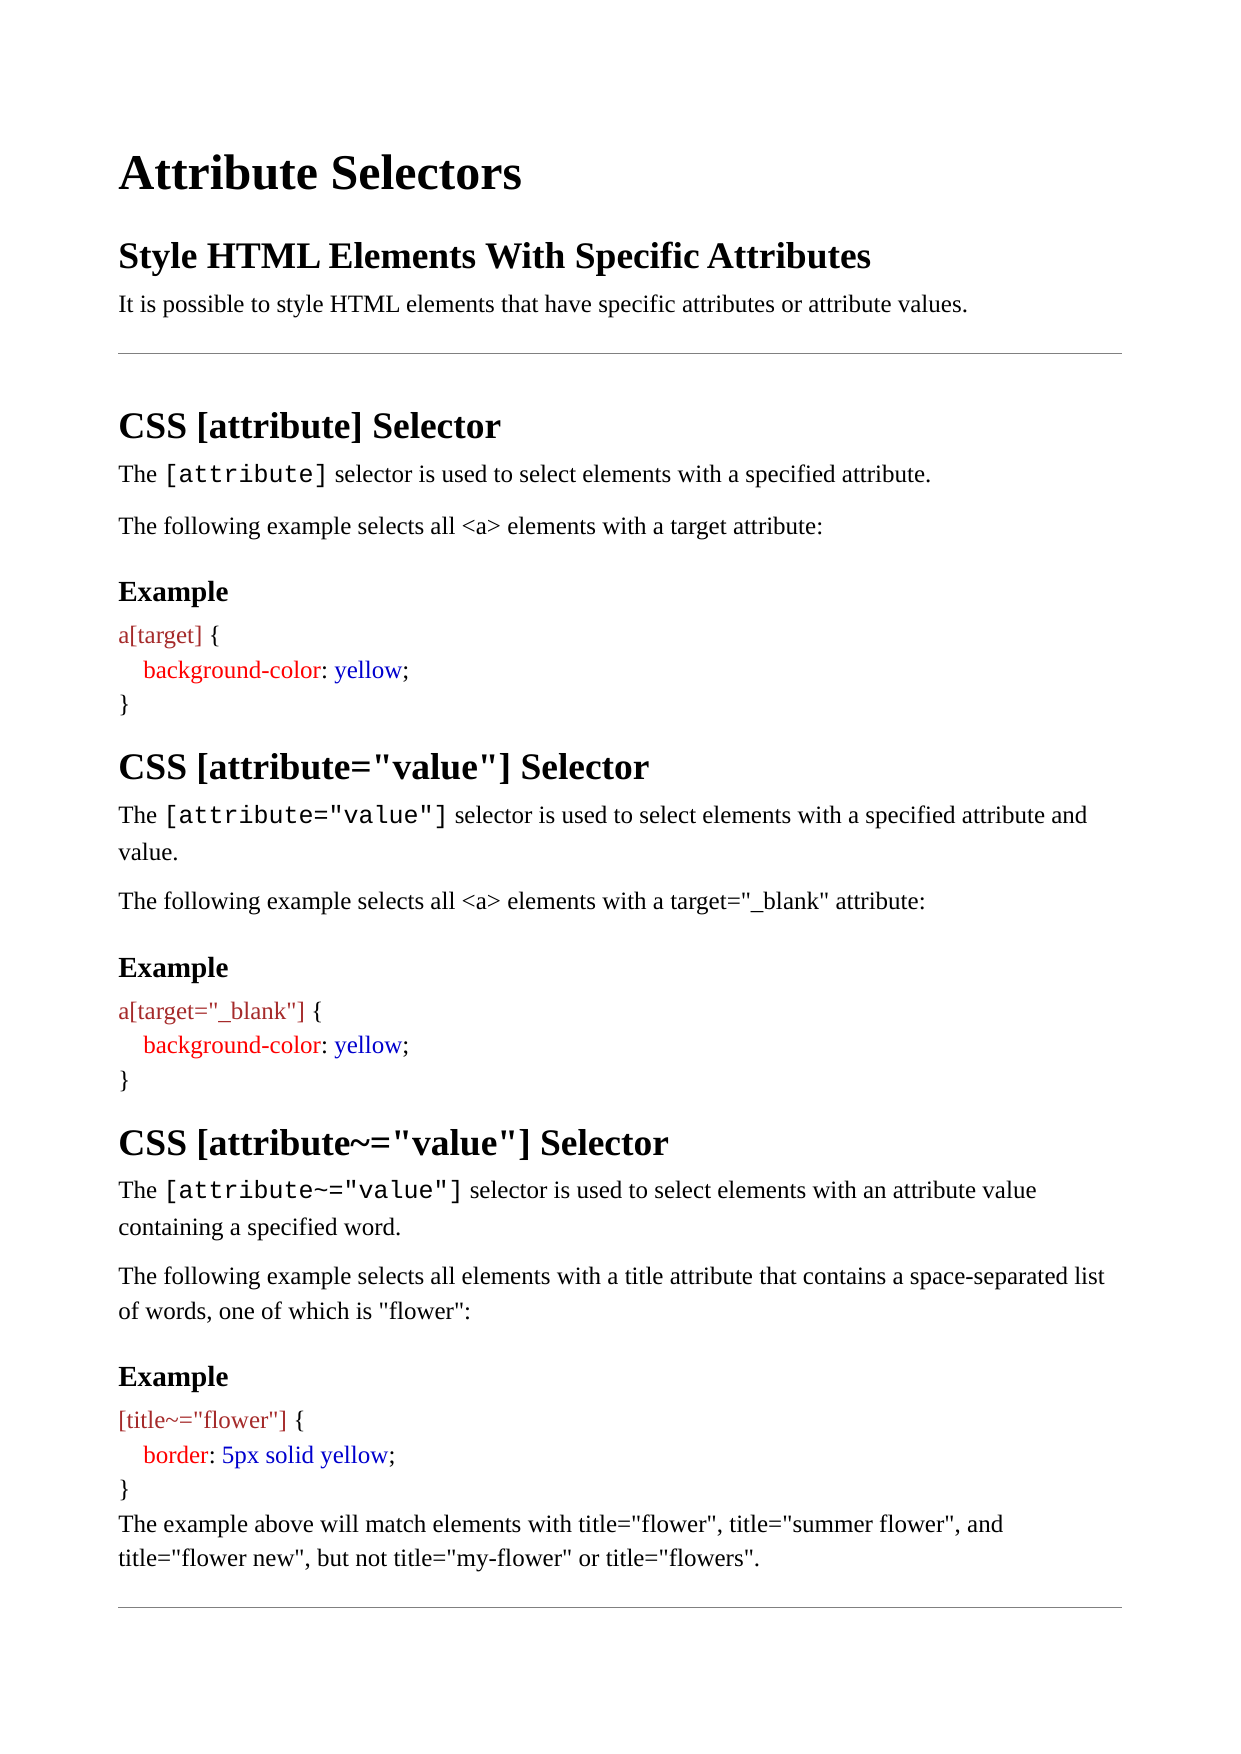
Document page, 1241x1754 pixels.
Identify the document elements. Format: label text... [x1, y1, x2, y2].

text a[target="_blank"] { background-color: yellow; } [118, 996, 1122, 1093]
subtitle Style HTML Elements With Specific Attributes [118, 234, 1122, 277]
text The following example selects all <a> elements with a target="_blank" attribute: [118, 886, 1122, 915]
subtitle CSS [attribute] Selector [118, 404, 1122, 447]
text It is possible to style HTML elements that have specific attributes or attribute values. [118, 289, 1122, 318]
subtitle Example [118, 1359, 1122, 1393]
text The following example selects all <a> elements with a target attribute: [118, 511, 1122, 539]
text The [attribute] selector is used to select elements with a specified attribute. [118, 459, 1122, 490]
subtitle Example [118, 950, 1122, 983]
subtitle Example [118, 574, 1122, 608]
subtitle CSS [attribute~="value"] Selector [118, 1120, 1122, 1163]
subtitle CSS [attribute="value"] Selector [118, 745, 1122, 788]
text [title~="flower"] { border: 5px solid yellow; } [118, 1405, 1122, 1503]
text The example above will match elements with title="flower", title="summer flower", and title="flower new", but not title="my-flower" or title="flowers". [118, 1509, 1122, 1572]
subtitle Attribute Selectors [118, 143, 1122, 201]
text The following example selects all elements with a title attribute that contains a space-separated list of words, one of which is "flower": [118, 1261, 1122, 1324]
text The [attribute~="value"] selector is used to select elements with an attribute value containing a specified word. [118, 1176, 1122, 1241]
text The [attribute="value"] selector is used to select elements with a specified attribute and value. [118, 800, 1122, 866]
text a[target] { background-color: yellow; } [118, 621, 1122, 718]
